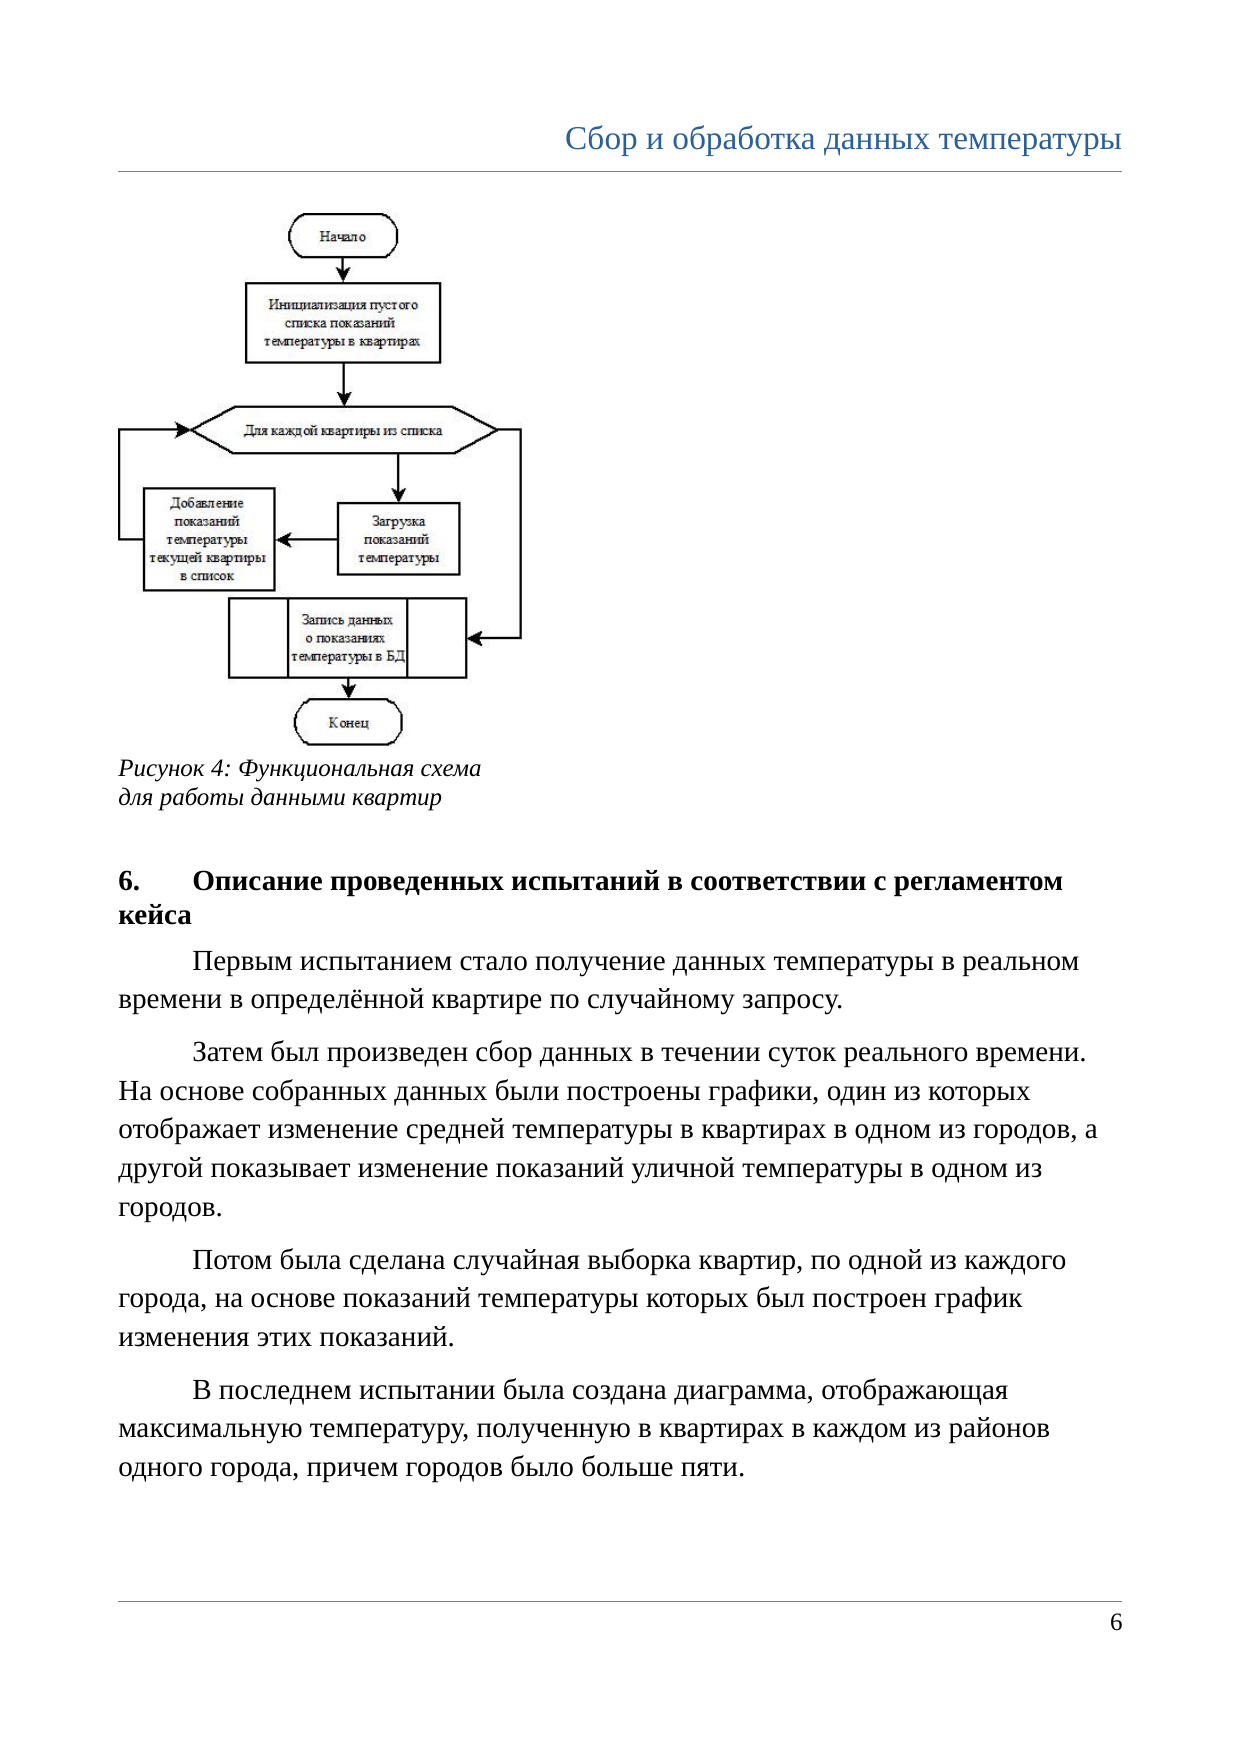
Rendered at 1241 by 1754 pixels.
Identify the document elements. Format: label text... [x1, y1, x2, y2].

text В последнем испытании была создана диаграмма, отображающая максимальную температуру, полученную в квартирах в каждом из районов одного города, причем городов было больше пяти. [118, 1372, 1122, 1483]
text Затем был произведен сбор данных в течении суток реального времени. На основе собранных данных были построены графики, один из которых отображает изменение средней температуры в квартирах в одном из городов, а другой показывает изменение показаний уличной температуры в одном из городов. [118, 1034, 1122, 1222]
text Потом была сделана случайная выборка квартир, по одной из каждого города, на основе показаний температуры которых был построен график изменения этих показаний. [118, 1242, 1122, 1352]
text Рисунок 4: Функциональная схема для работы данными квартир [118, 748, 522, 810]
picture [118, 213, 523, 748]
subtitle Описание проведенных испытаний в соответствии с регламентом кейса [118, 863, 1122, 930]
text Первым испытанием стало получение данных температуры в реальном времени в определённой квартире по случайному запросу. [118, 943, 1122, 1015]
